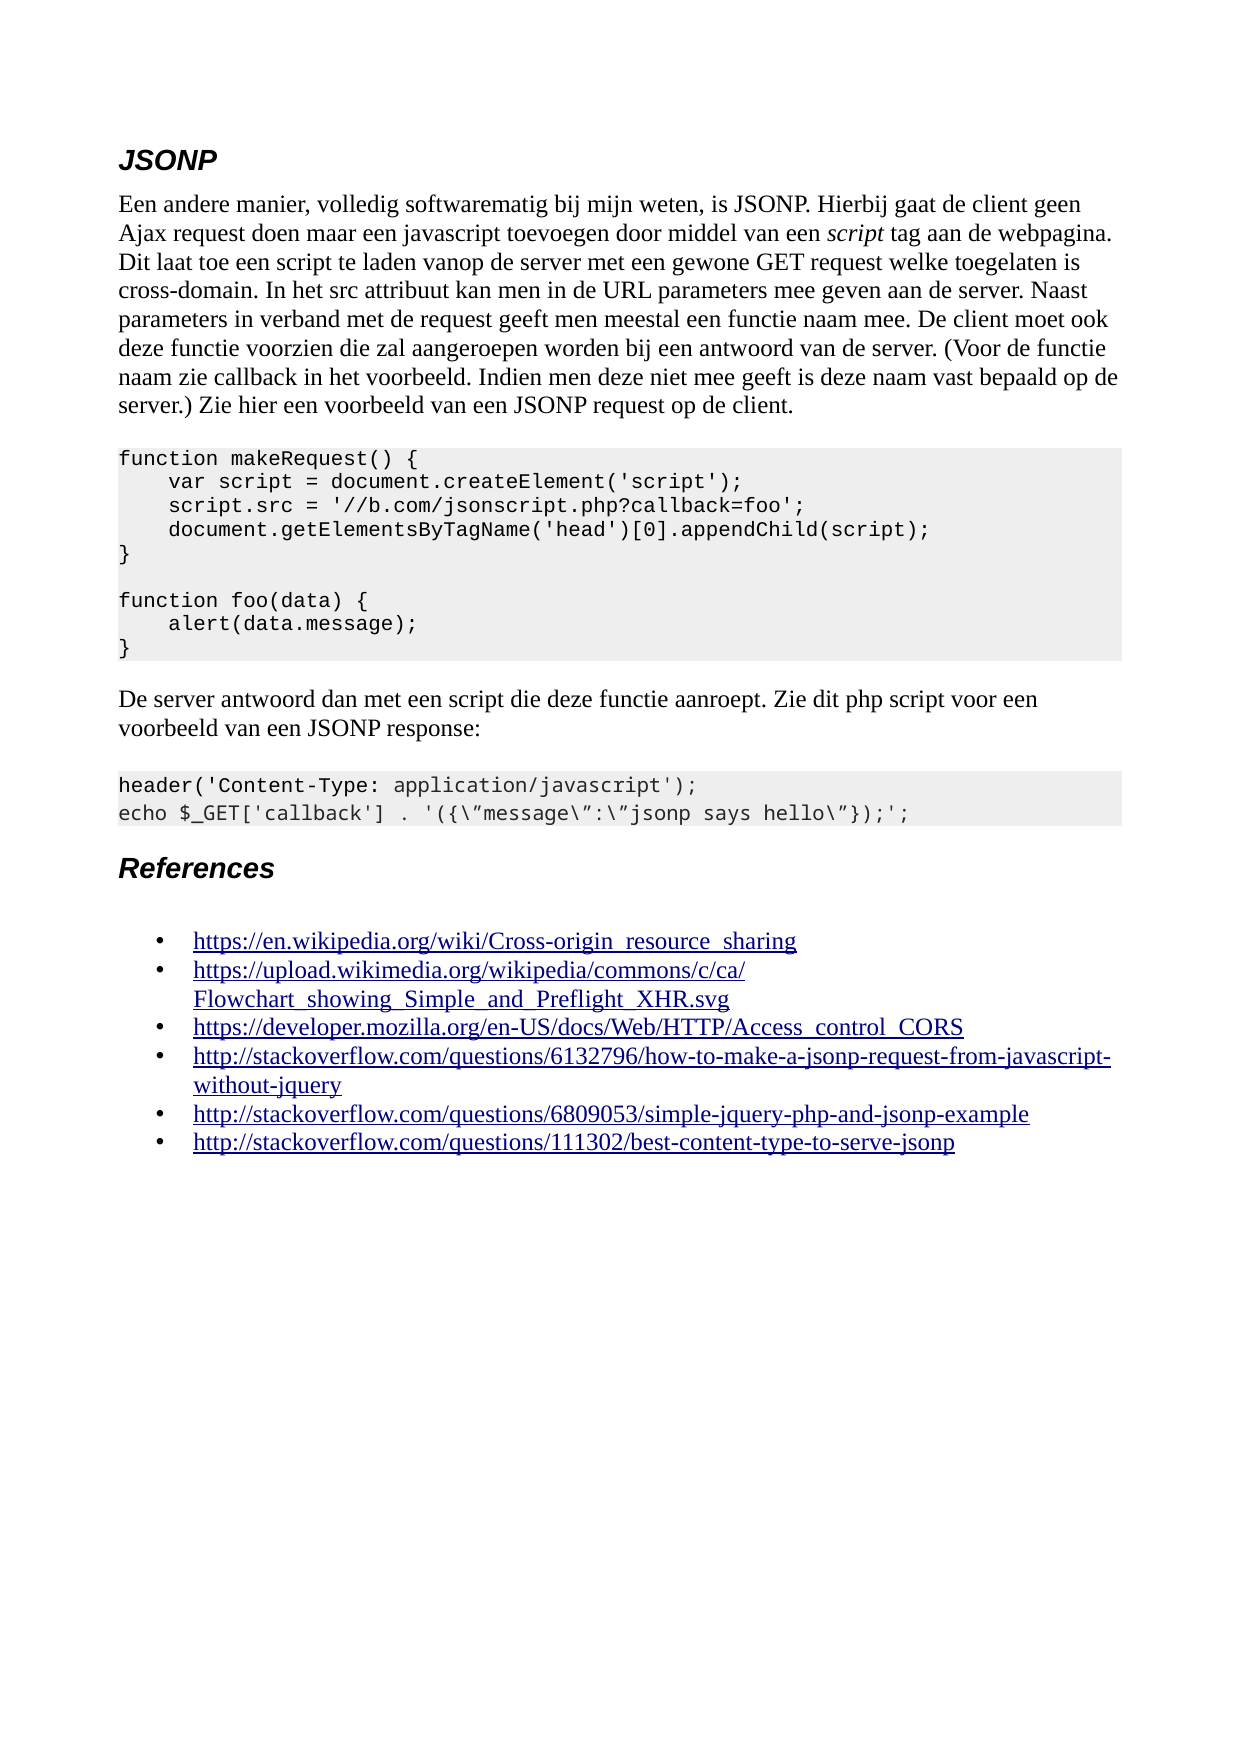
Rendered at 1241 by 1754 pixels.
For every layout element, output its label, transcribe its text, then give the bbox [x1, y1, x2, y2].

text echo $_GET['callback'] . '({\”message\”:\”jsonp says hello\”});'; [118, 799, 1122, 826]
text De server antwoord dan met een script die deze functie aanroept. Zie dit php script voor een voorbeeld van een JSONP response: [118, 684, 1122, 742]
list https://en.wikipedia.org/wiki/Cross-origin_resource_sharing [156, 926, 1122, 955]
text } [118, 637, 1122, 661]
list http://stackoverflow.com/questions/6809053/simple-jquery-php-and-jsonp-example [156, 1099, 1122, 1127]
list http://stackoverflow.com/questions/6132796/how-to-make-a-jsonp-request-from-javascript-without-jquery [156, 1041, 1122, 1099]
text Een andere manier, volledig softwarematig bij mijn weten, is JSONP. Hierbij gaat de client geen Ajax request doen maar een javascript toevoegen door middel van een script tag aan de webpagina. Dit laat toe een script te laden vanop de server met een gewone GET request welke toegelaten is cross-domain. In het src attribuut kan men in de URL parameters mee geven aan de server. Naast parameters in verband met de request geeft men meestal een functie naam mee. De client moet ook deze functie voorzien die zal aangeroepen worden bij een antwoord van de server. (Voor de functie naam zie callback in het voorbeeld. Indien men deze niet mee geeft is deze naam vast bepaald op de server.) Zie hier een voorbeeld van een JSONP request op de client. [118, 189, 1122, 419]
text function makeRequest() { [118, 448, 1122, 472]
subtitle JSONP [118, 143, 1122, 177]
text var script = document.createElement('script'); [118, 472, 1122, 495]
list https://developer.mozilla.org/en-US/docs/Web/HTTP/Access_control_CORS [156, 1012, 1122, 1041]
subtitle References [118, 851, 1122, 885]
text header('Content-Type: application/javascript'); [118, 771, 1122, 799]
text alert(data.message); [118, 613, 1122, 637]
list https://upload.wikimedia.org/wikipedia/commons/c/ca/Flowchart_showing_Simple_and_Preflight_XHR.svg [156, 955, 1122, 1012]
list http://stackoverflow.com/questions/111302/best-content-type-to-serve-jsonp [156, 1127, 1122, 1156]
text function foo(data) { [118, 590, 1122, 613]
text script.src = '//b.com/jsonscript.php?callback=foo'; [118, 495, 1122, 519]
text document.getElementsByTagName('head')[0].appendChild(script); [118, 519, 1122, 542]
text } [118, 542, 1122, 566]
